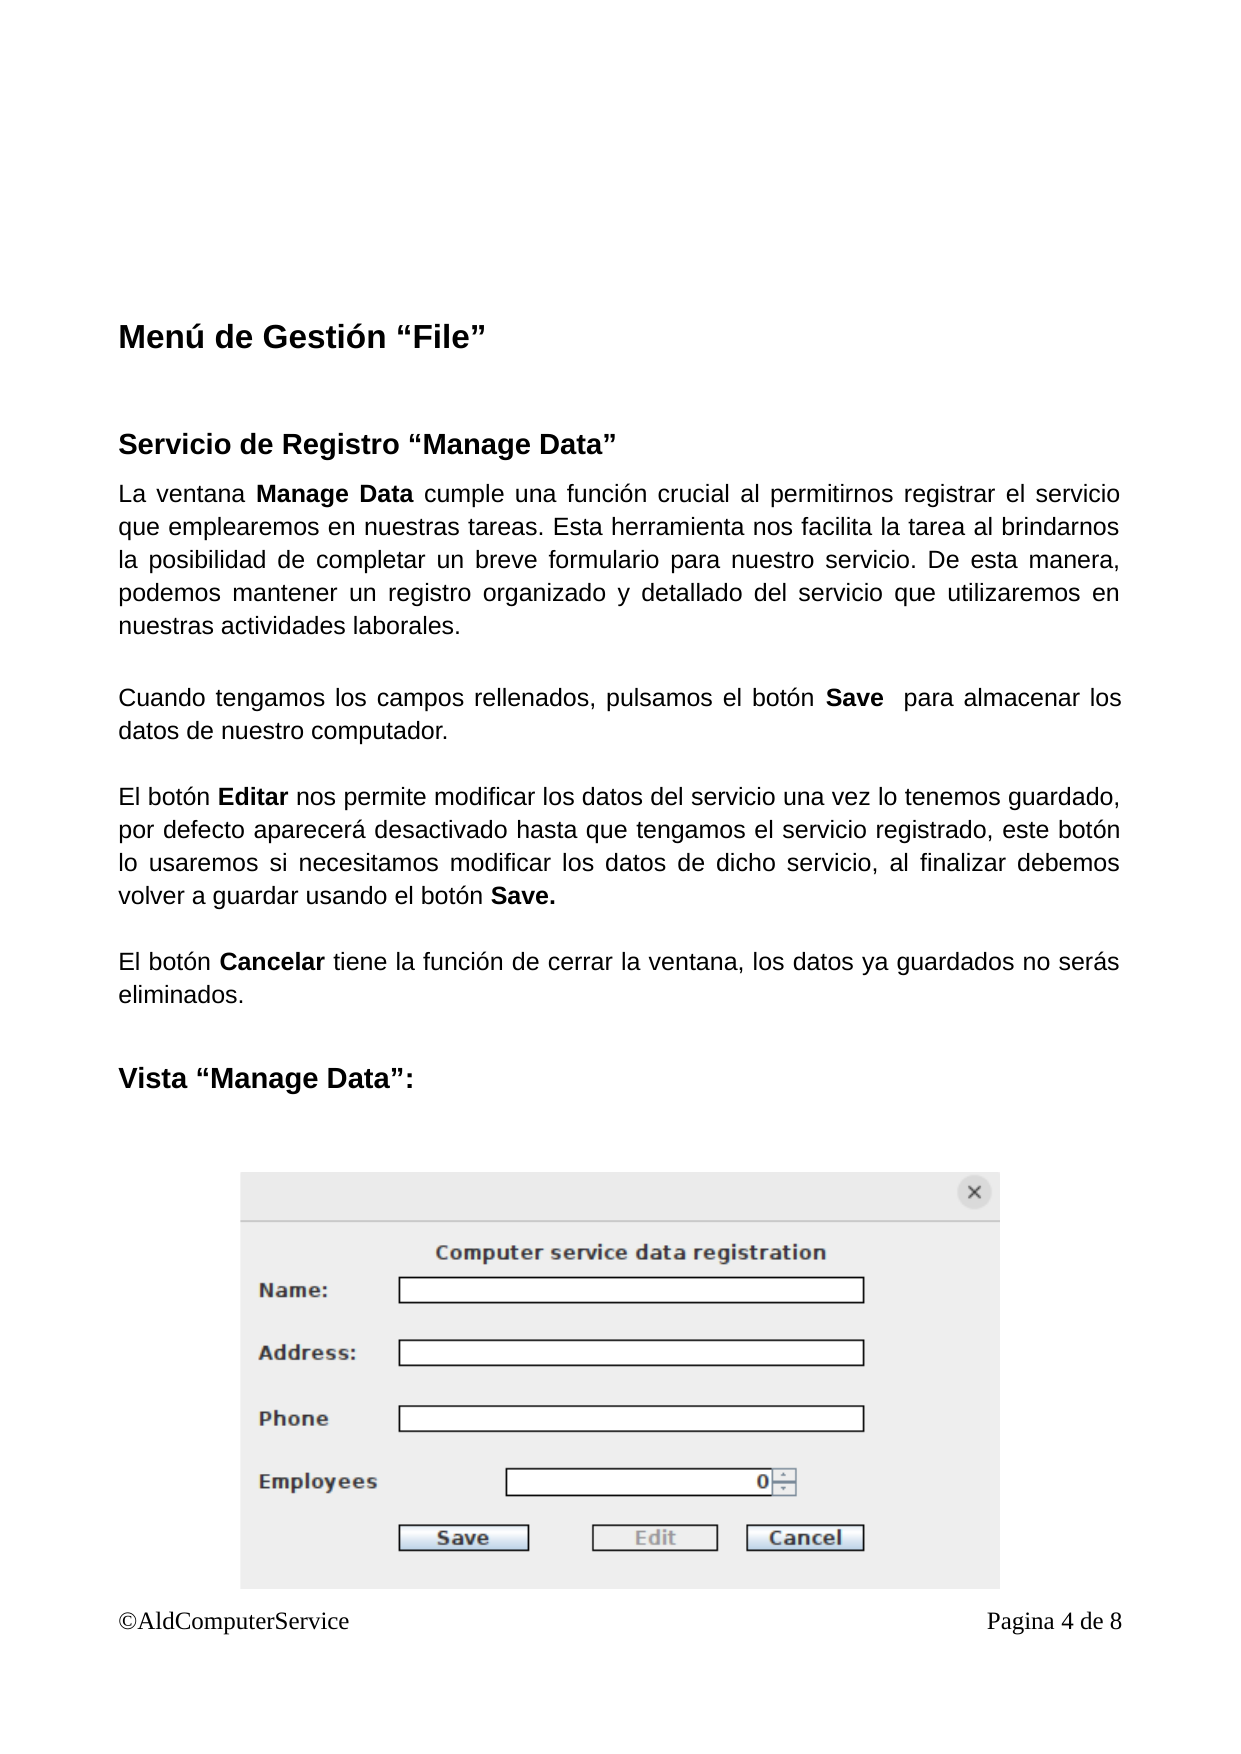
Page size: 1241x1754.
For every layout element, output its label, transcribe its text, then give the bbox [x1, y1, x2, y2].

text La ventana Manage Data cumple una función crucial al permitirnos registrar el servicio que emplearemos en nuestras tareas. Esta herramienta nos facilita la tarea al brindarnos la posibilidad de completar un breve formulario para nuestro servicio. De esta manera, podemos mantener un registro organizado y detallado del servicio que utilizaremos en nuestras actividades laborales. [118, 479, 1122, 640]
subtitle Servicio de Registro “Manage Data” [118, 427, 1122, 461]
text El botón Cancelar tiene la función de cerrar la ventana, los datos ya guardados no serás eliminados. [118, 947, 1122, 1009]
text Cuando tengamos los campos rellenados, pulsamos el botón Save para almacenar los datos de nuestro computador. [118, 683, 1122, 745]
picture [240, 1172, 1000, 1589]
subtitle Menú de Gestión “File” [118, 317, 1122, 356]
subtitle Vista “Manage Data”: [118, 1061, 1122, 1094]
text El botón Editar nos permite modificar los datos del servicio una vez lo tenemos guardado, por defecto aparecerá desactivado hasta que tengamos el servicio registrado, este botón lo usaremos si necesitamos modificar los datos de dicho servicio, al finalizar debemos volver a guardar usando el botón Save. [118, 782, 1122, 910]
